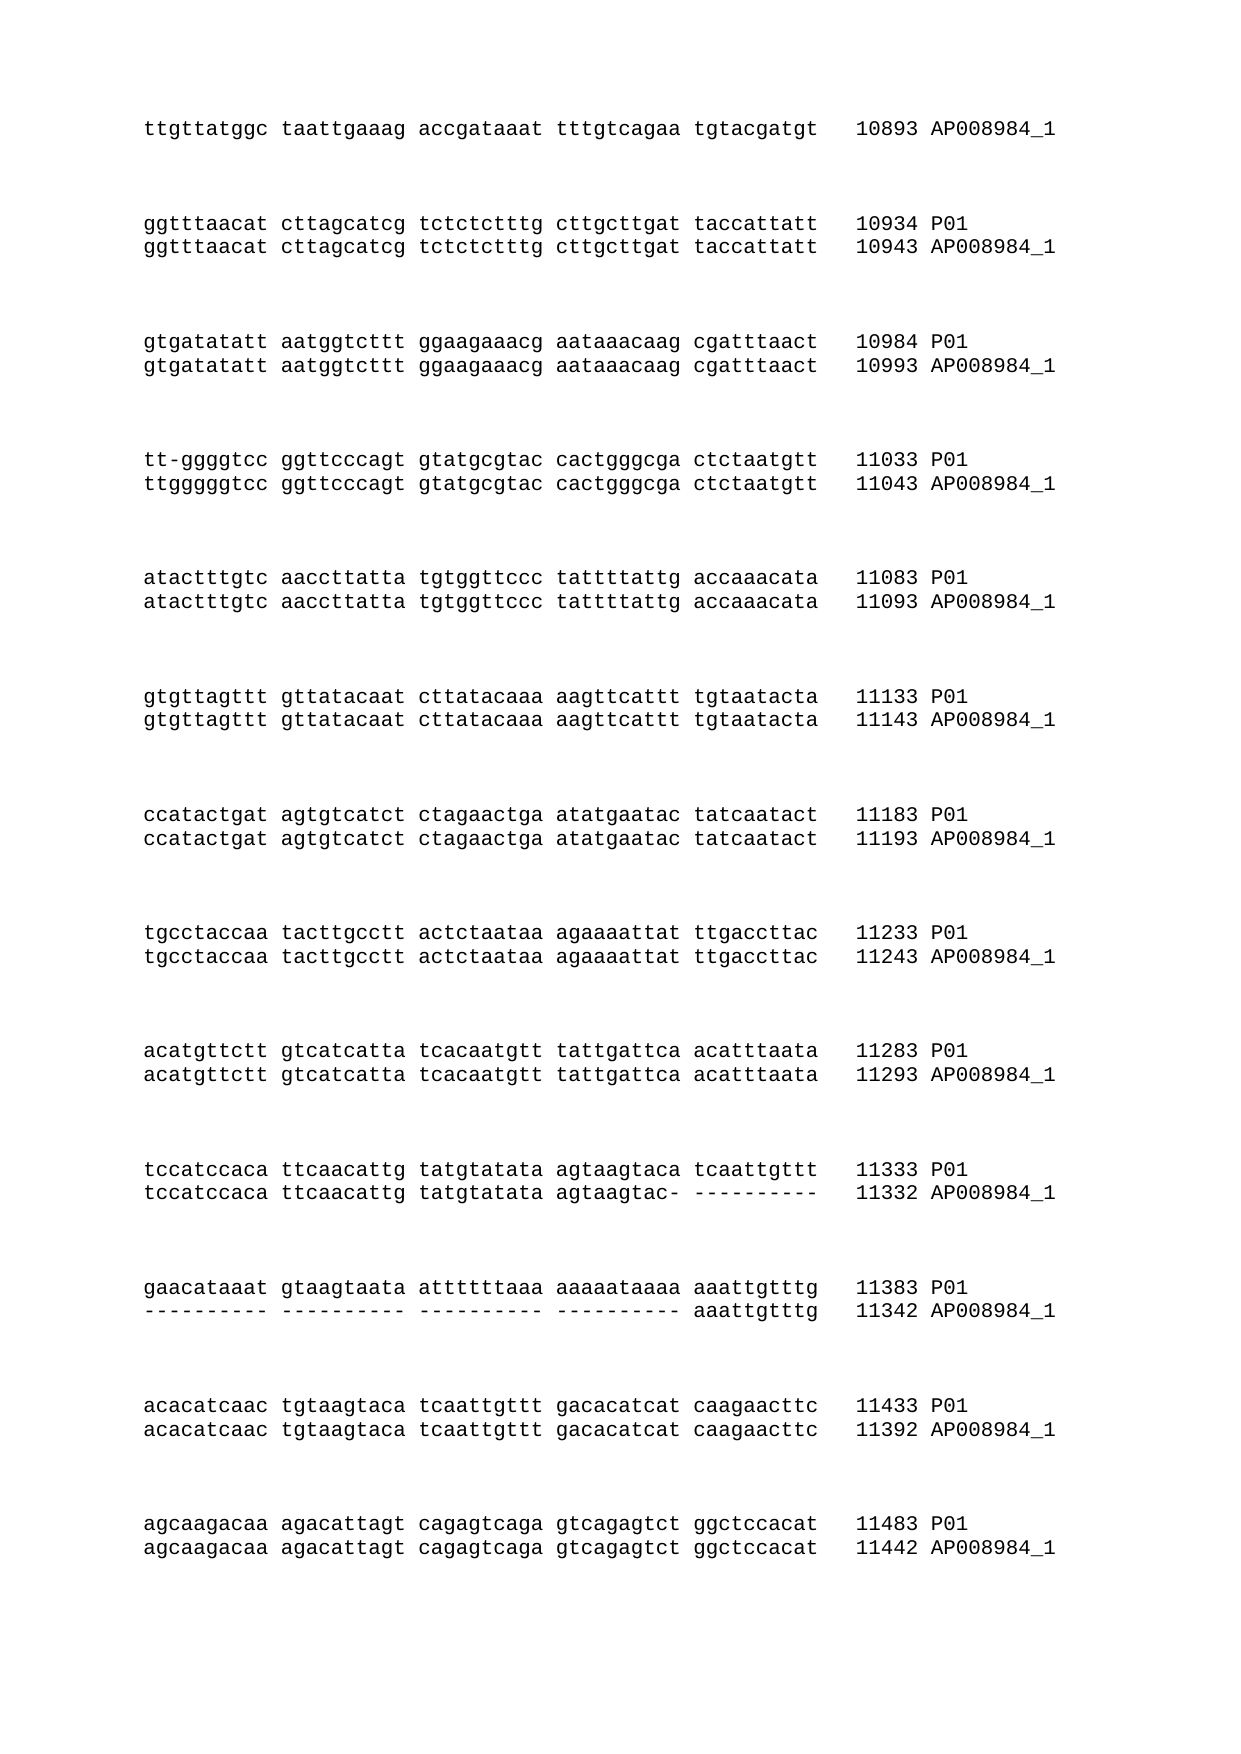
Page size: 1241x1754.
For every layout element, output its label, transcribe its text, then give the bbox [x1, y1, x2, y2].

text ccatactgat agtgtcatct ctagaactga atatgaatac tatcaatact 11193 AP008984_1 [118, 827, 1122, 851]
text acacatcaac tgtaagtaca tcaattgttt gacacatcat caagaacttc 11392 AP008984_1 [118, 1419, 1122, 1442]
text ---------- ---------- ---------- ---------- aaattgtttg 11342 AP008984_1 [118, 1300, 1122, 1324]
text gaacataaat gtaagtaata attttttaaa aaaaataaaa aaattgtttg 11383 P01 [118, 1277, 1122, 1300]
text acatgttctt gtcatcatta tcacaatgtt tattgattca acatttaata 11293 AP008984_1 [118, 1064, 1122, 1088]
text tgcctaccaa tacttgcctt actctaataa agaaaattat ttgaccttac 11233 P01 [118, 922, 1122, 946]
text tt-ggggtcc ggttcccagt gtatgcgtac cactgggcga ctctaatgtt 11033 P01 [118, 449, 1122, 473]
text gtgatatatt aatggtcttt ggaagaaacg aataaacaag cgatttaact 10984 P01 [118, 331, 1122, 354]
text gtgttagttt gttatacaat cttatacaaa aagttcattt tgtaatacta 11143 AP008984_1 [118, 709, 1122, 733]
text ttgggggtcc ggttcccagt gtatgcgtac cactgggcga ctctaatgtt 11043 AP008984_1 [118, 473, 1122, 496]
text tccatccaca ttcaacattg tatgtatata agtaagtaca tcaattgttt 11333 P01 [118, 1158, 1122, 1182]
text gtgttagttt gttatacaat cttatacaaa aagttcattt tgtaatacta 11133 P01 [118, 686, 1122, 709]
text agcaagacaa agacattagt cagagtcaga gtcagagtct ggctccacat 11483 P01 [118, 1513, 1122, 1537]
text ccatactgat agtgtcatct ctagaactga atatgaatac tatcaatact 11183 P01 [118, 804, 1122, 827]
text atactttgtc aaccttatta tgtggttccc tattttattg accaaacata 11083 P01 [118, 567, 1122, 591]
text acacatcaac tgtaagtaca tcaattgttt gacacatcat caagaacttc 11433 P01 [118, 1395, 1122, 1419]
text agcaagacaa agacattagt cagagtcaga gtcagagtct ggctccacat 11442 AP008984_1 [118, 1537, 1122, 1561]
text ggtttaacat cttagcatcg tctctctttg cttgcttgat taccattatt 10934 P01 [118, 213, 1122, 236]
text ggtttaacat cttagcatcg tctctctttg cttgcttgat taccattatt 10943 AP008984_1 [118, 236, 1122, 260]
text tgcctaccaa tacttgcctt actctaataa agaaaattat ttgaccttac 11243 AP008984_1 [118, 946, 1122, 969]
text tccatccaca ttcaacattg tatgtatata agtaagtac- ---------- 11332 AP008984_1 [118, 1182, 1122, 1206]
text acatgttctt gtcatcatta tcacaatgtt tattgattca acatttaata 11283 P01 [118, 1040, 1122, 1064]
text gtgatatatt aatggtcttt ggaagaaacg aataaacaag cgatttaact 10993 AP008984_1 [118, 354, 1122, 378]
text atactttgtc aaccttatta tgtggttccc tattttattg accaaacata 11093 AP008984_1 [118, 591, 1122, 615]
text ttgttatggc taattgaaag accgataaat tttgtcagaa tgtacgatgt 10893 AP008984_1 [118, 118, 1122, 142]
